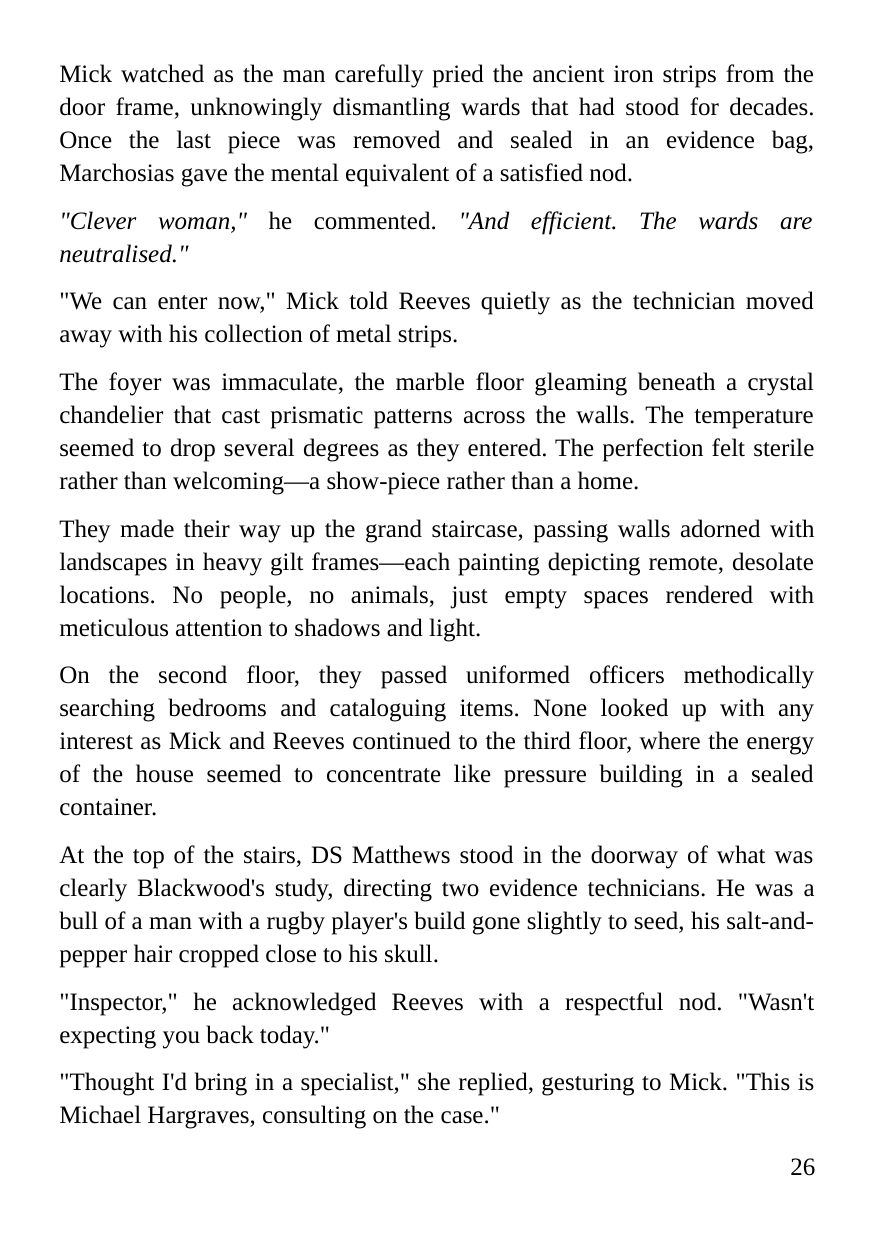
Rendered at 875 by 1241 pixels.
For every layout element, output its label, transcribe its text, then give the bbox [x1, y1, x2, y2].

text "Clever woman," he commented. "And efficient. The wards are neutralised." [59, 206, 815, 267]
text At the top of the stairs, DS Matthews stood in the doorway of what was clearly Blackwood's study, directing two evidence technicians. He was a bull of a man with a rugby player's build gone slightly to seed, his salt-and-pepper hair cropped close to his skull. [59, 840, 815, 968]
text "Thought I'd bring in a specialist," she replied, gesturing to Mick. "This is Michael Hargraves, consulting on the case." [59, 1067, 815, 1129]
text Mick watched as the man carefully pried the ancient iron strips from the door frame, unknowingly dismantling wards that had stood for decades. Once the last piece was removed and sealed in an evidence bag, Marchosias gave the mental equivalent of a satisfied nod. [59, 59, 815, 187]
text On the second floor, they passed uniformed officers methodically searching bedrooms and cataloguing items. None looked up with any interest as Mick and Reeves continued to the third floor, where the energy of the house seemed to concentrate like pressure building in a sealed container. [59, 660, 815, 821]
text "Inspector," he acknowledged Reeves with a respectful nod. "Wasn't expecting you back today." [59, 987, 815, 1048]
text "We can enter now," Mick told Reeves quietly as the technician moved away with his collection of metal strips. [59, 286, 815, 348]
text They made their way up the grand staircase, passing walls adorned with landscapes in heavy gilt frames—each painting depicting remote, desolate locations. No people, no animals, just empty spaces rendered with meticulous attention to shadows and light. [59, 514, 815, 641]
text The foyer was immaculate, the marble floor gleaming beneath a crystal chandelier that cast prismatic patterns across the walls. The temperature seemed to drop several degrees as they entered. The perfection felt sterile rather than welcoming—a show-piece rather than a home. [59, 367, 815, 495]
